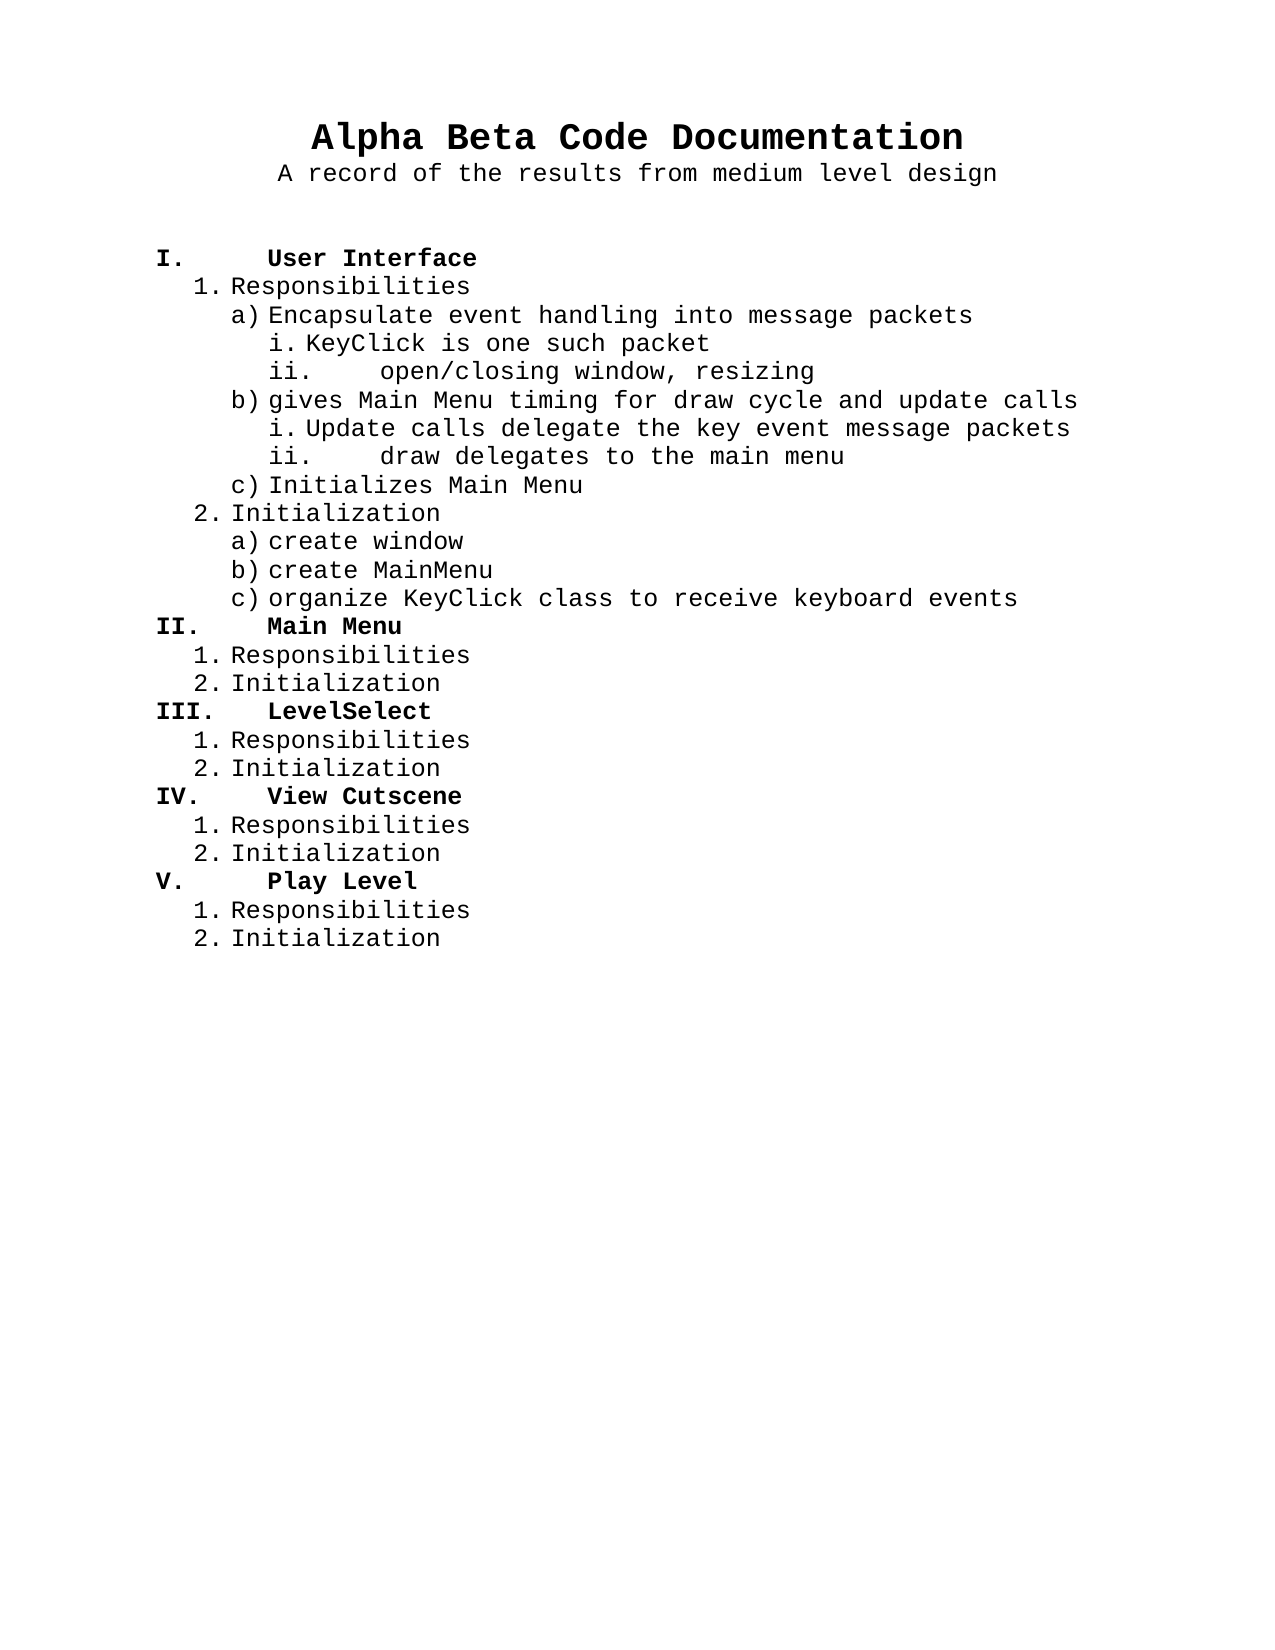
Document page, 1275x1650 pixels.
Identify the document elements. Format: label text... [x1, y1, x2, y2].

list Encapsulate event handling into message packets [231, 302, 1157, 331]
list create MainMenu [231, 557, 1157, 586]
list View Cutscene [156, 784, 1157, 812]
list Update calls delegate the key event message packets [268, 416, 1157, 444]
list Initialization [193, 926, 1157, 954]
list draw delegates to the main menu [268, 444, 1157, 472]
list Initialization [193, 501, 1157, 529]
list create window [231, 529, 1157, 557]
list Play Level [156, 869, 1157, 897]
list User Interface [156, 246, 1157, 274]
text A record of the results from medium level design [118, 161, 1157, 189]
list Initialization [193, 841, 1157, 869]
list open/closing window, resizing [268, 359, 1157, 387]
list Main Menu [156, 614, 1157, 642]
list LevelSelect [156, 699, 1157, 727]
list Responsibilities [193, 812, 1157, 841]
list Initialization [193, 671, 1157, 699]
list Responsibilities [193, 274, 1157, 302]
list Initialization [193, 756, 1157, 784]
text Alpha Beta Code Documentation [118, 118, 1157, 161]
list KeyClick is one such packet [268, 331, 1157, 359]
list organize KeyClick class to receive keyboard events [231, 586, 1157, 614]
list Responsibilities [193, 727, 1157, 756]
list Responsibilities [193, 897, 1157, 926]
list Responsibilities [193, 642, 1157, 671]
list gives Main Menu timing for draw cycle and update calls [231, 387, 1157, 416]
list Initializes Main Menu [231, 472, 1157, 501]
